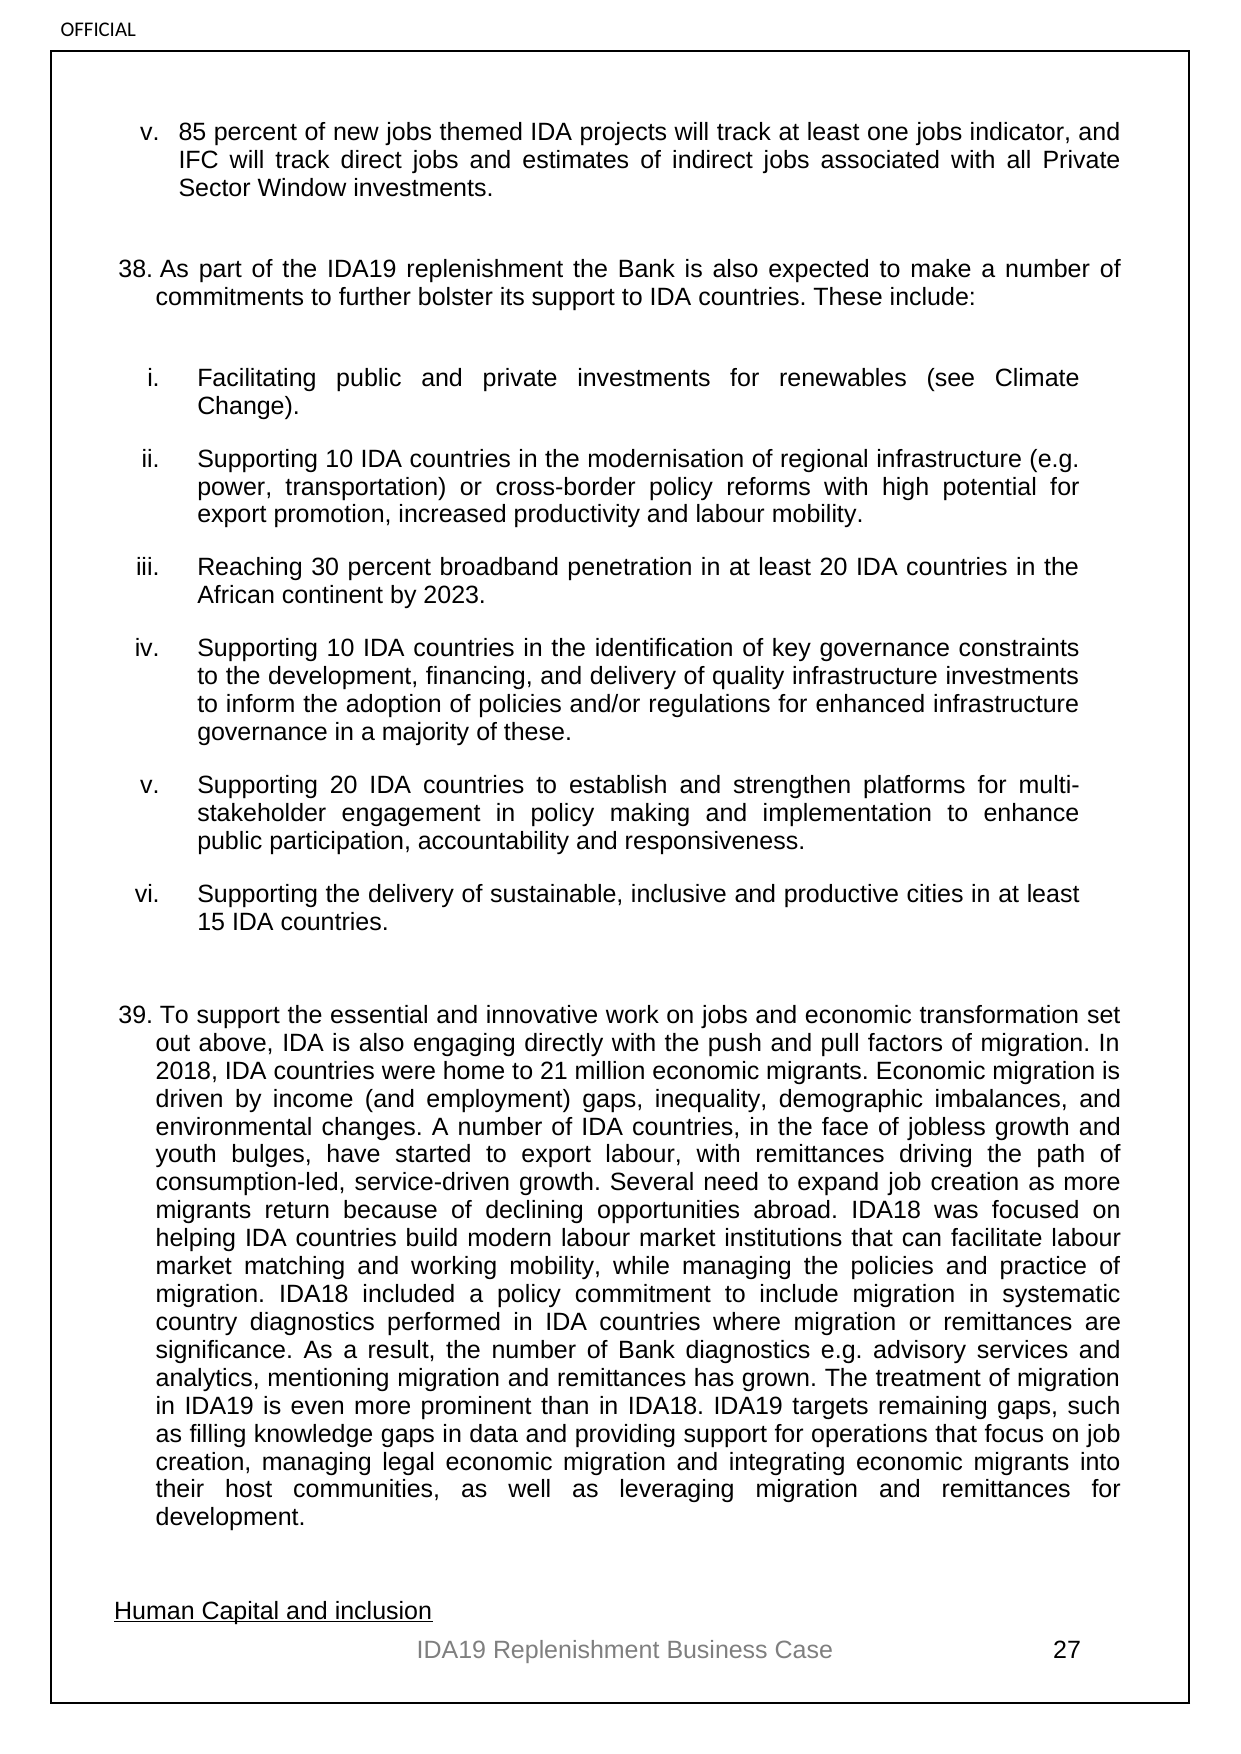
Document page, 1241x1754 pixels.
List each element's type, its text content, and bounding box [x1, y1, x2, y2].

list Supporting the delivery of sustainable, inclusive and productive cities in at least 15 IDA countries. [159, 879, 1081, 935]
list 85 percent of new jobs themed IDA projects will track at least one jobs indicator, and IFC will track direct jobs and estimates of indirect jobs associated with all Private Sector Window investments. [159, 118, 1122, 202]
list Supporting 20 IDA countries to establish and strengthen platforms for multi-stakeholder engagement in policy making and implementation to enhance public participation, accountability and responsiveness. [159, 771, 1081, 854]
list Facilitating public and private investments for renewables (see Climate Change). [159, 363, 1081, 419]
list Human Capital and inclusion [114, 1596, 1122, 1624]
list Supporting 10 IDA countries in the identification of key governance constraints to the development, financing, and delivery of quality infrastructure investments to inform the adoption of policies and/or regulations for enhanced infrastructure governance in a majority of these. [159, 634, 1081, 746]
list Reaching 30 percent broadband penetration in at least 20 IDA countries in the African continent by 2023. [159, 553, 1081, 609]
list To support the essential and innovative work on jobs and economic transformation set out above, IDA is also engaging directly with the push and pull factors of migration. In 2018, IDA countries were home to 21 million economic migrants. Economic migration is driven by income (and employment) gaps, inequality, demographic imbalances, and environmental changes. A number of IDA countries, in the face of jobless growth and youth bulges, have started to export labour, with remittances driving the path of consumption-led, service-driven growth. Several need to expand job creation as more migrants return because of declining opportunities abroad. IDA18 was focused on helping IDA countries build modern labour market institutions that can facilitate labour market matching and working mobility, while managing the policies and practice of migration. IDA18 included a policy commitment to include migration in systematic country diagnostics performed in IDA countries where migration or remittances are significance. As a result, the number of Bank diagnostics e.g. advisory services and analytics, mentioning migration and remittances has grown. The treatment of migration in IDA19 is even more prominent than in IDA18. IDA19 targets remaining gaps, such as filling knowledge gaps in data and providing support for operations that focus on job creation, managing legal economic migration and integrating economic migrants into their host communities, as well as leveraging migration and remittances for development. [118, 1001, 1122, 1531]
list Supporting 10 IDA countries in the modernisation of regional infrastructure (e.g. power, transportation) or cross-border policy reforms with high potential for export promotion, increased productivity and labour mobility. [159, 444, 1081, 528]
list As part of the IDA19 replenishment the Bank is also expected to make a number of commitments to further bolster its support to IDA countries. These include: [118, 255, 1122, 311]
